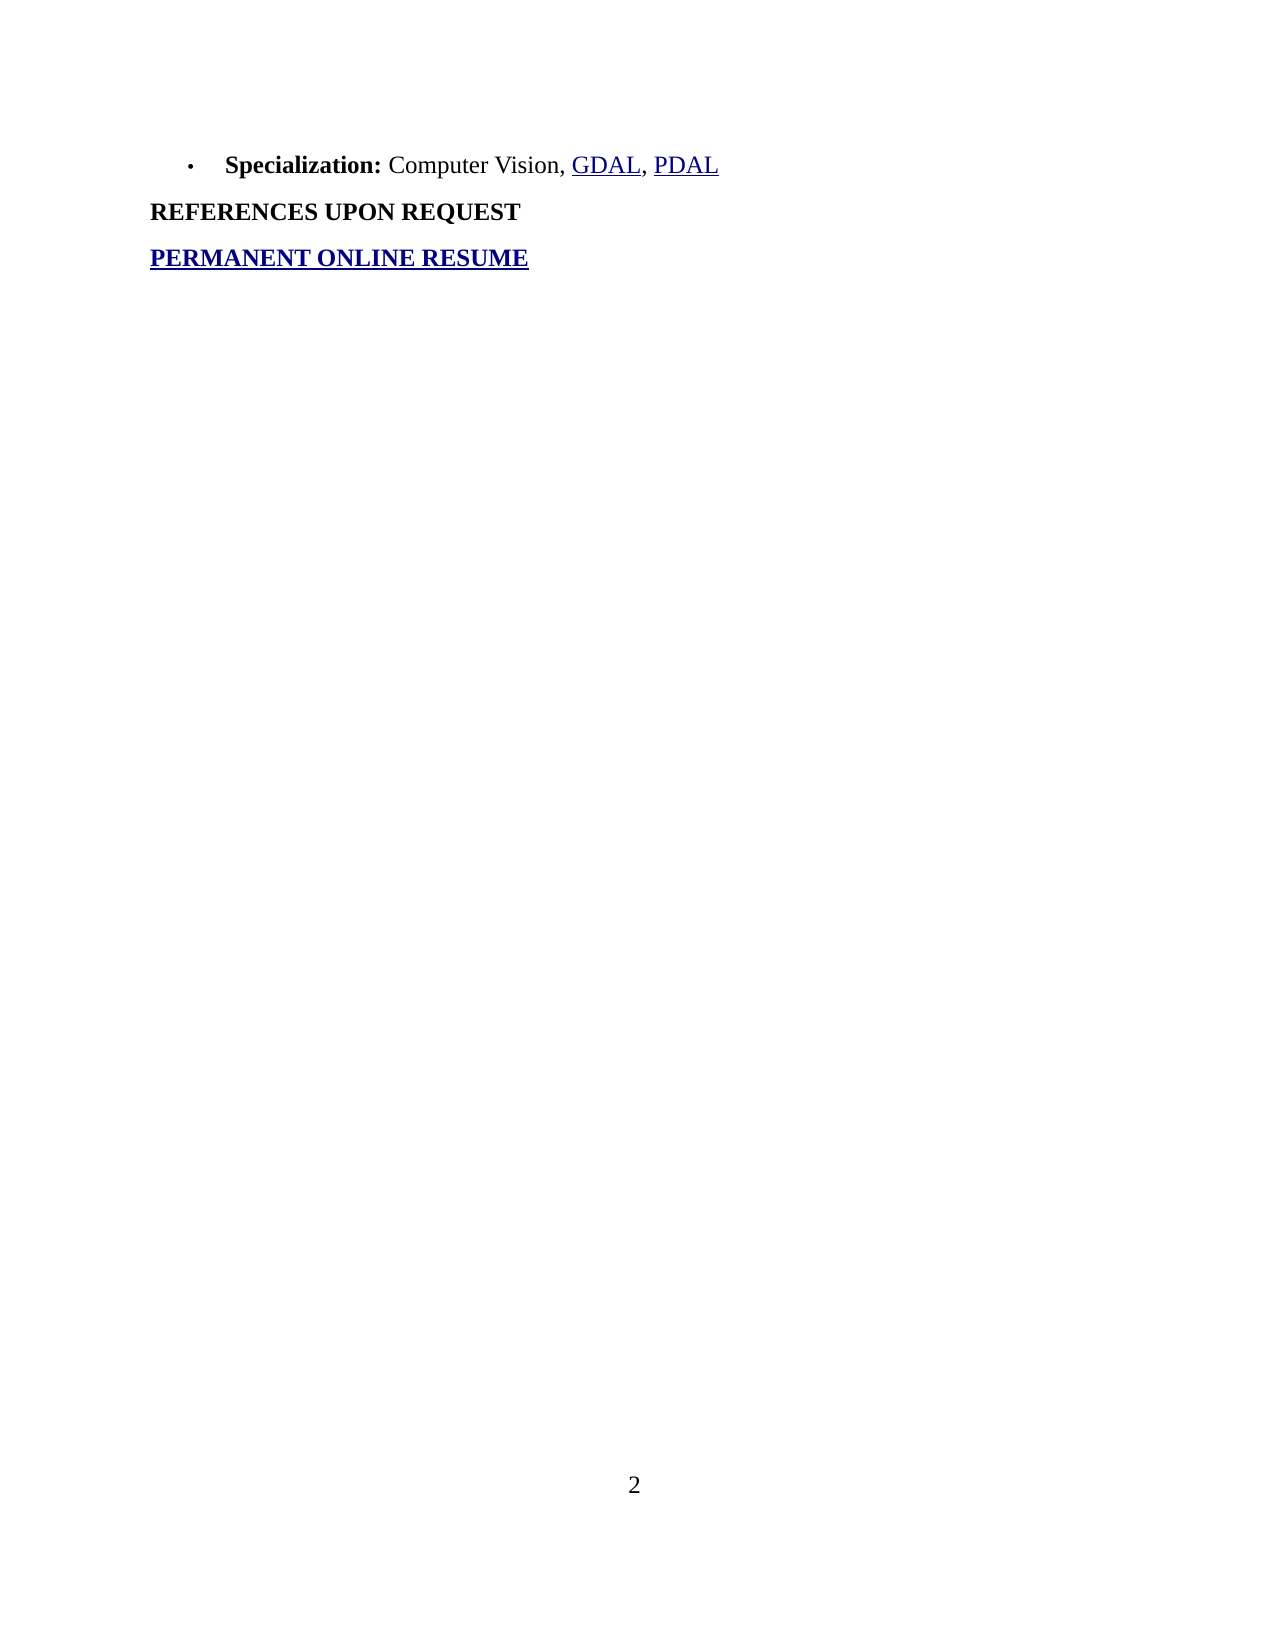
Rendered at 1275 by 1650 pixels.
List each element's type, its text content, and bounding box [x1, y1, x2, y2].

text REFERENCES UPON REQUEST [150, 197, 1125, 225]
list Specialization: Computer Vision, GDAL, PDAL [187, 150, 1125, 179]
text PERMANENT ONLINE RESUME [150, 243, 1125, 272]
